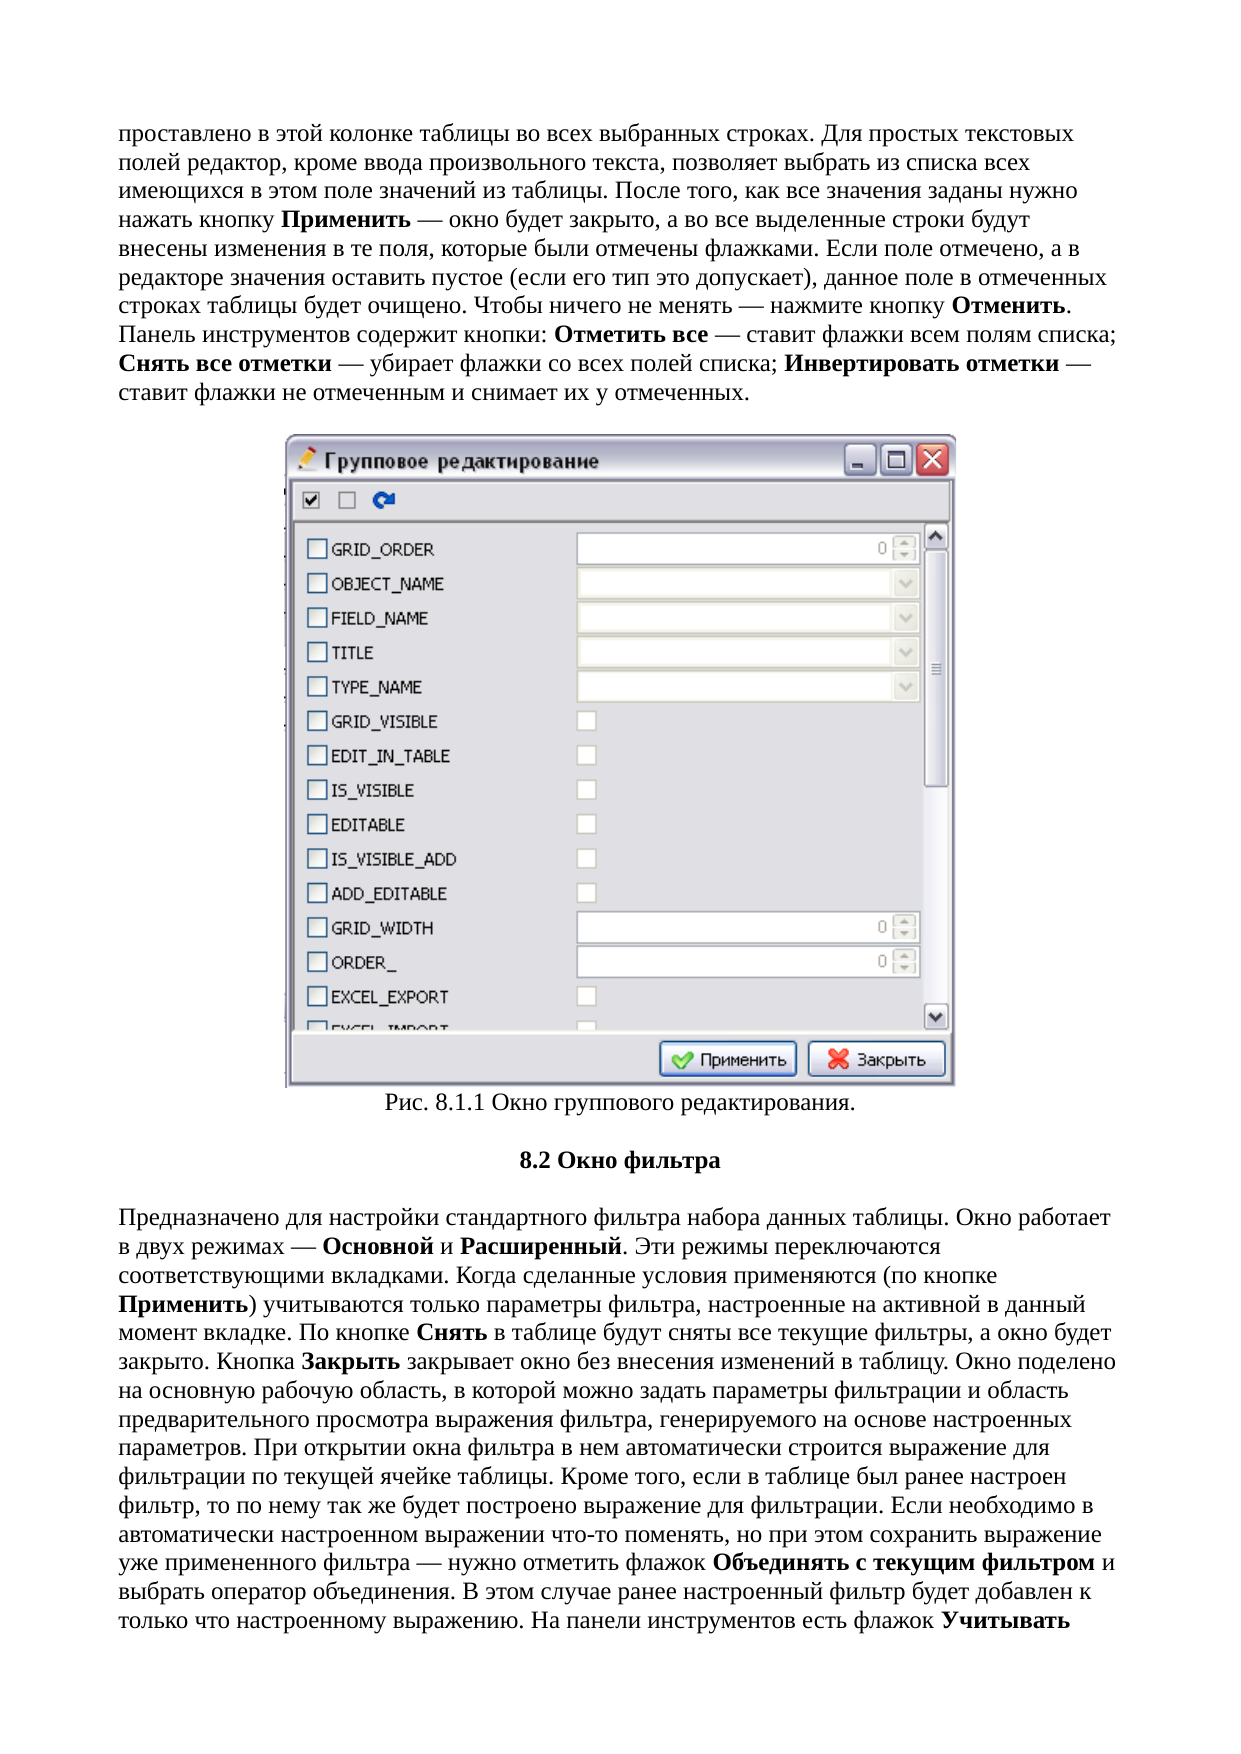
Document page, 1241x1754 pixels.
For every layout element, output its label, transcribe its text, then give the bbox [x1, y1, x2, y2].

text Предназначено для настройки стандартного фильтра набора данных таблицы. Окно работает в двух режимах — Основной и Расширенный. Эти режимы переключаются соответствующими вкладками. Когда сделанные условия применяются (по кнопке Применить) учитываются только параметры фильтра, настроенные на активной в данный момент вкладке. По кнопке Снять в таблице будут сняты все текущие фильтры, а окно будет закрыто. Кнопка Закрыть закрывает окно без внесения изменений в таблицу. Окно поделено на основную рабочую область, в которой можно задать параметры фильтрации и область предварительного просмотра выражения фильтра, генерируемого на основе настроенных параметров. При открытии окна фильтра в нем автоматически строится выражение для фильтрации по текущей ячейке таблицы. Кроме того, если в таблице был ранее настроен фильтр, то по нему так же будет построено выражение для фильтрации. Если необходимо в автоматически настроенном выражении что-то поменять, но при этом сохранить выражение уже примененного фильтра — нужно отметить флажок Объединять с текущим фильтром и выбрать оператор объединения. В этом случае ранее настроенный фильтр будет добавлен к только что настроенному выражению. На панели инструментов есть флажок Учитывать [118, 1202, 1122, 1634]
picture [284, 434, 957, 1088]
text Рис. 8.1.1 Окно группового редактирования. [118, 434, 1122, 1116]
text 8.2 Окно фильтра [118, 1145, 1122, 1174]
text проставлено в этой колонке таблицы во всех выбранных строках. Для простых текстовых полей редактор, кроме ввода произвольного текста, позволяет выбрать из списка всех имеющихся в этом поле значений из таблицы. После того, как все значения заданы нужно нажать кнопку Применить — окно будет закрыто, а во все выделенные строки будут внесены изменения в те поля, которые были отмечены флажками. Если поле отмечено, а в редакторе значения оставить пустое (если его тип это допускает), данное поле в отмеченных строках таблицы будет очищено. Чтобы ничего не менять — нажмите кнопку Отменить. Панель инструментов содержит кнопки: Отметить все — ставит флажки всем полям списка; Снять все отметки — убирает флажки со всех полей списка; Инвертировать отметки — ставит флажки не отмеченным и снимает их у отмеченных. [118, 118, 1122, 406]
